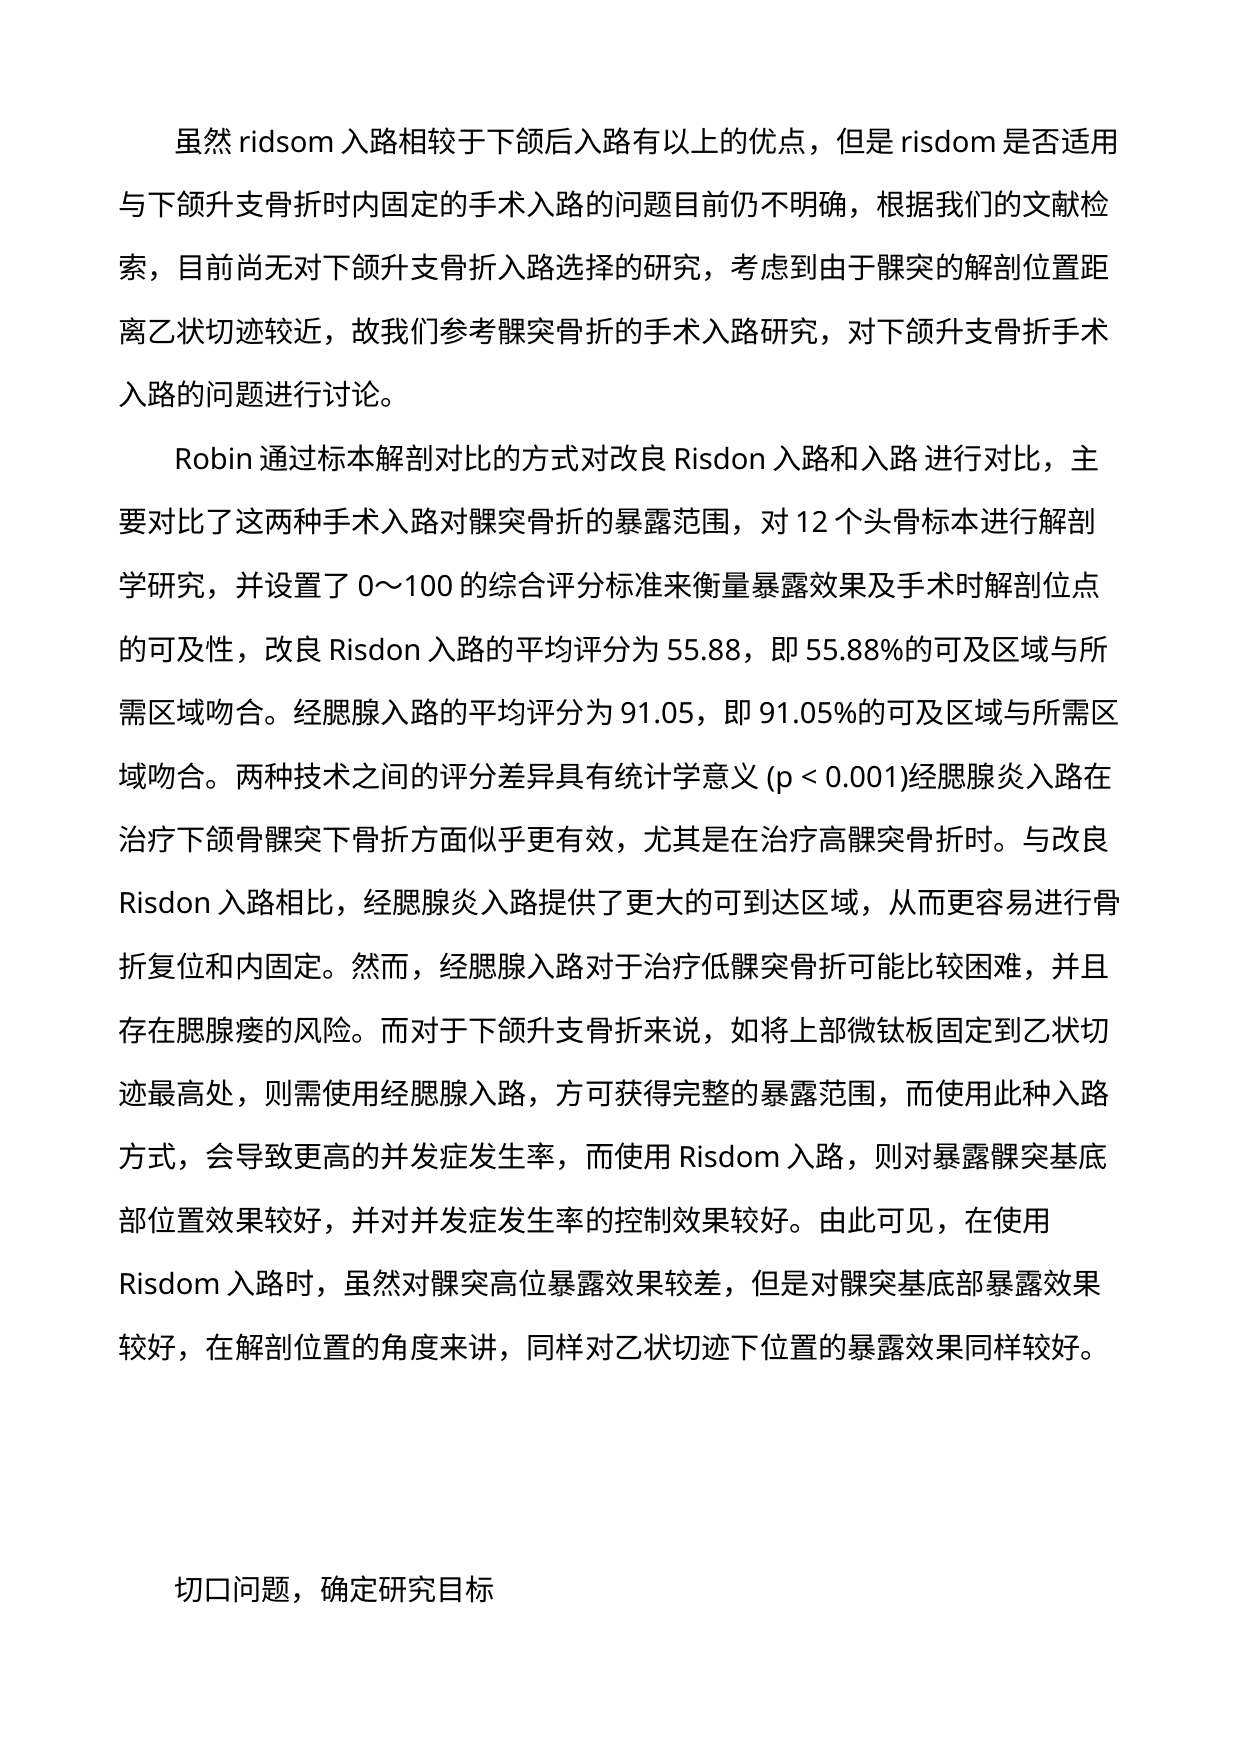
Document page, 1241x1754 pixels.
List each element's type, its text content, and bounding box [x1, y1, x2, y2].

text 切口问题，确定研究目标 [118, 1566, 1122, 1609]
text Robin通过标本解剖对比的方式对改良Risdon入路和入路 进行对比，主要对比了这两种手术入路对髁突骨折的暴露范围，对12个头骨标本进行解剖学研究，并设置了0～100的综合评分标准来衡量暴露效果及手术时解剖位点的可及性，改良Risdon入路的平均评分为55.88，即55.88%的可及区域与所需区域吻合。经腮腺入路的平均评分为91.05，即91.05%的可及区域与所需区域吻合。两种技术之间的评分差异具有统计学意义 (p < 0.001)经腮腺炎入路在治疗下颌骨髁突下骨折方面似乎更有效，尤其是在治疗高髁突骨折时。与改良Risdon入路相比，经腮腺炎入路提供了更大的可到达区域，从而更容易进行骨折复位和内固定。然而，经腮腺入路对于治疗低髁突骨折可能比较困难，并且存在腮腺瘘的风险。而对于下颌升支骨折来说，如将上部微钛板固定到乙状切迹最高处，则需使用经腮腺入路，方可获得完整的暴露范围，而使用此种入路方式，会导致更高的并发症发生率，而使用Risdom入路，则对暴露髁突基底部位置效果较好，并对并发症发生率的控制效果较好。由此可见，在使用Risdom入路时，虽然对髁突高位暴露效果较差，但是对髁突基底部暴露效果较好，在解剖位置的角度来讲，同样对乙状切迹下位置的暴露效果同样较好。 [118, 435, 1122, 1367]
text 虽然ridsom入路相较于下颌后入路有以上的优点，但是risdom是否适用与下颌升支骨折时内固定的手术入路的问题目前仍不明确，根据我们的文献检索，目前尚无对下颌升支骨折入路选择的研究，考虑到由于髁突的解剖位置距离乙状切迹较近，故我们参考髁突骨折的手术入路研究，对下颌升支骨折手术入路的问题进行讨论。 [118, 118, 1122, 414]
